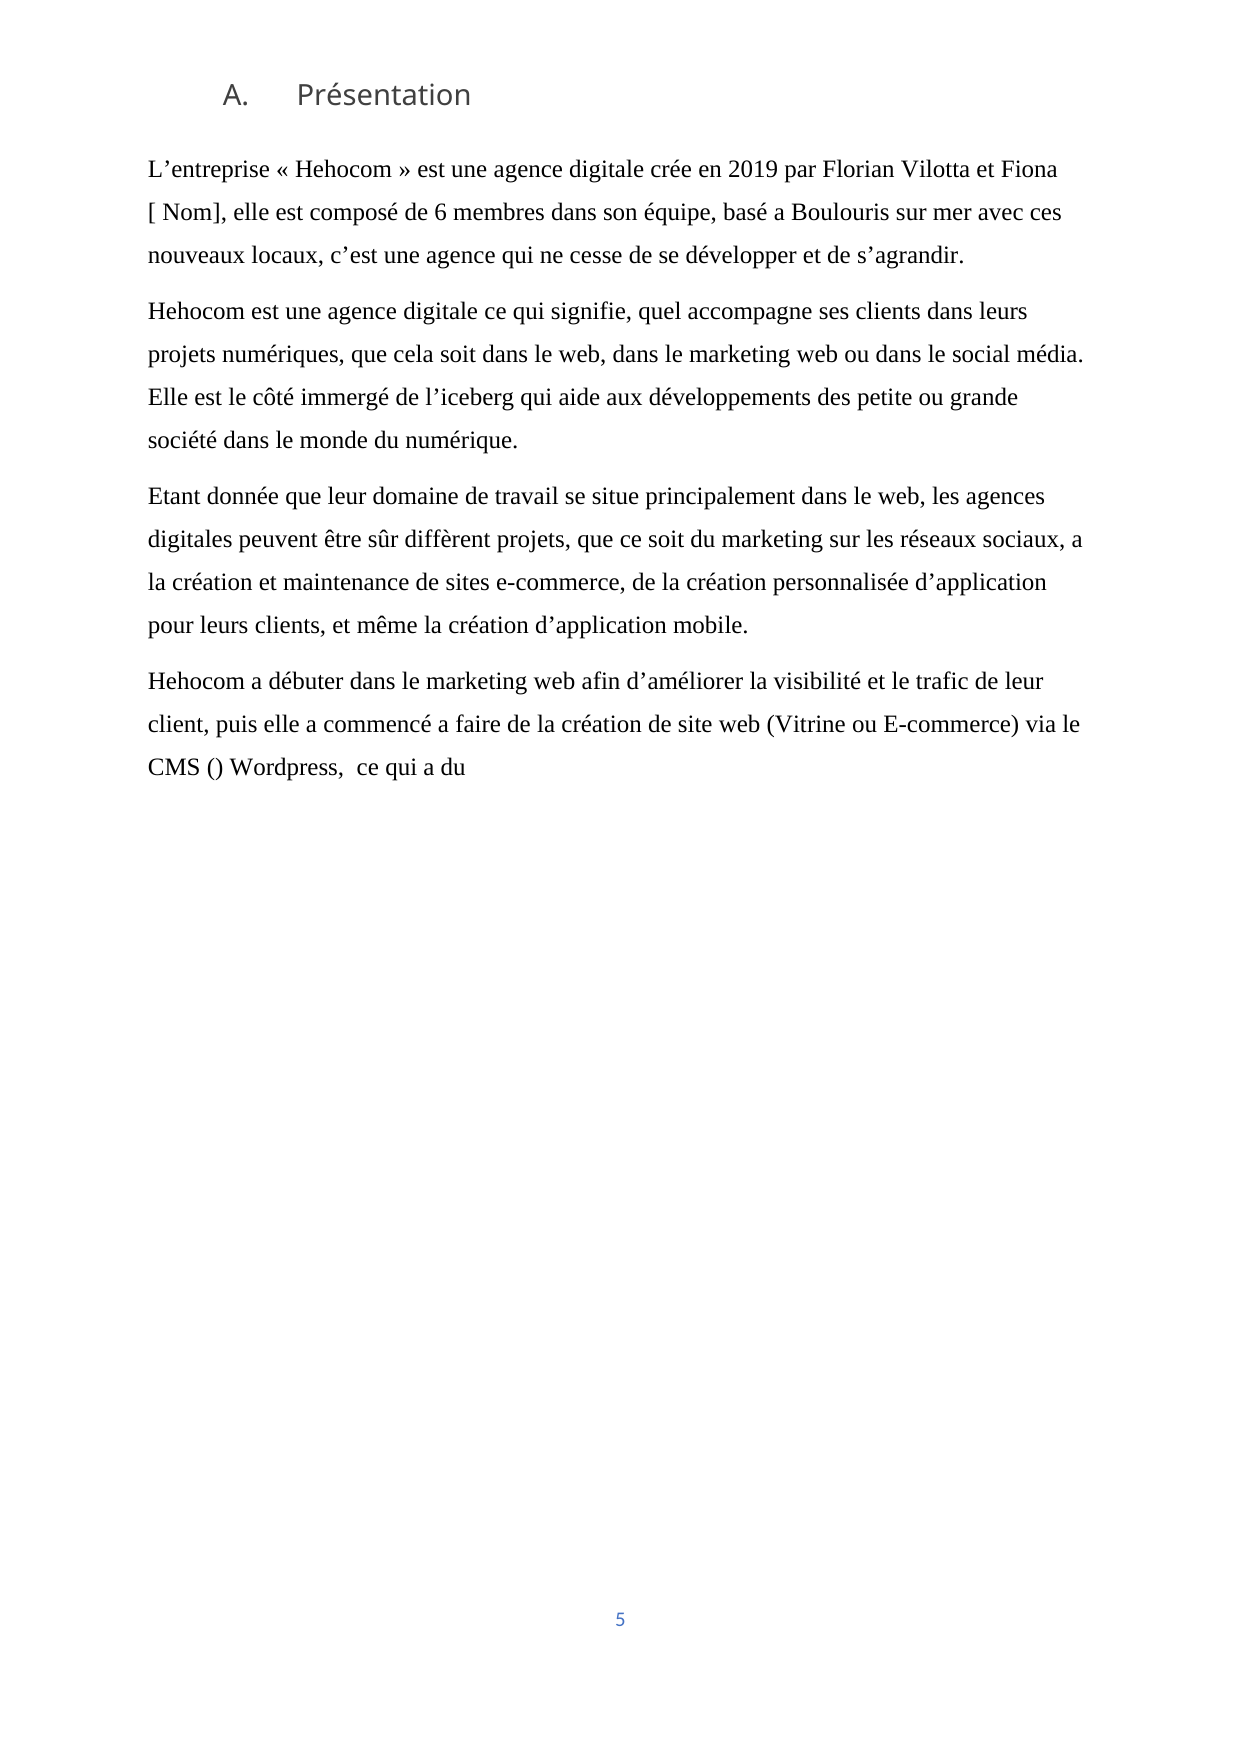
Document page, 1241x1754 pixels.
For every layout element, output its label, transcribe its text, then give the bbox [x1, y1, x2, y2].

text Hehocom est une agence digitale ce qui signifie, quel accompagne ses clients dans leurs projets numériques, que cela soit dans le web, dans le marketing web ou dans le social média. Elle est le côté immergé de l’iceberg qui aide aux développements des petite ou grande société dans le monde du numérique. [148, 296, 1093, 454]
text Etant donnée que leur domaine de travail se situe principalement dans le web, les agences digitales peuvent être sûr diffèrent projets, que ce soit du marketing sur les réseaux sociaux, a la création et maintenance de sites e-commerce, de la création personnalisée d’application pour leurs clients, et même la création d’application mobile. [148, 481, 1093, 639]
text L’entreprise « Hehocom » est une agence digitale crée en 2019 par Florian Vilotta et Fiona [ Nom], elle est composé de 6 membres dans son équipe, basé a Boulouris sur mer avec ces nouveaux locaux, c’est une agence qui ne cesse de se développer et de s’agrandir. [148, 154, 1093, 269]
subtitle Présentation [223, 74, 1093, 113]
text Hehocom a débuter dans le marketing web afin d’améliorer la visibilité et le trafic de leur client, puis elle a commencé a faire de la création de site web (Vitrine ou E-commerce) via le CMS () Wordpress, ce qui a du [148, 666, 1093, 781]
